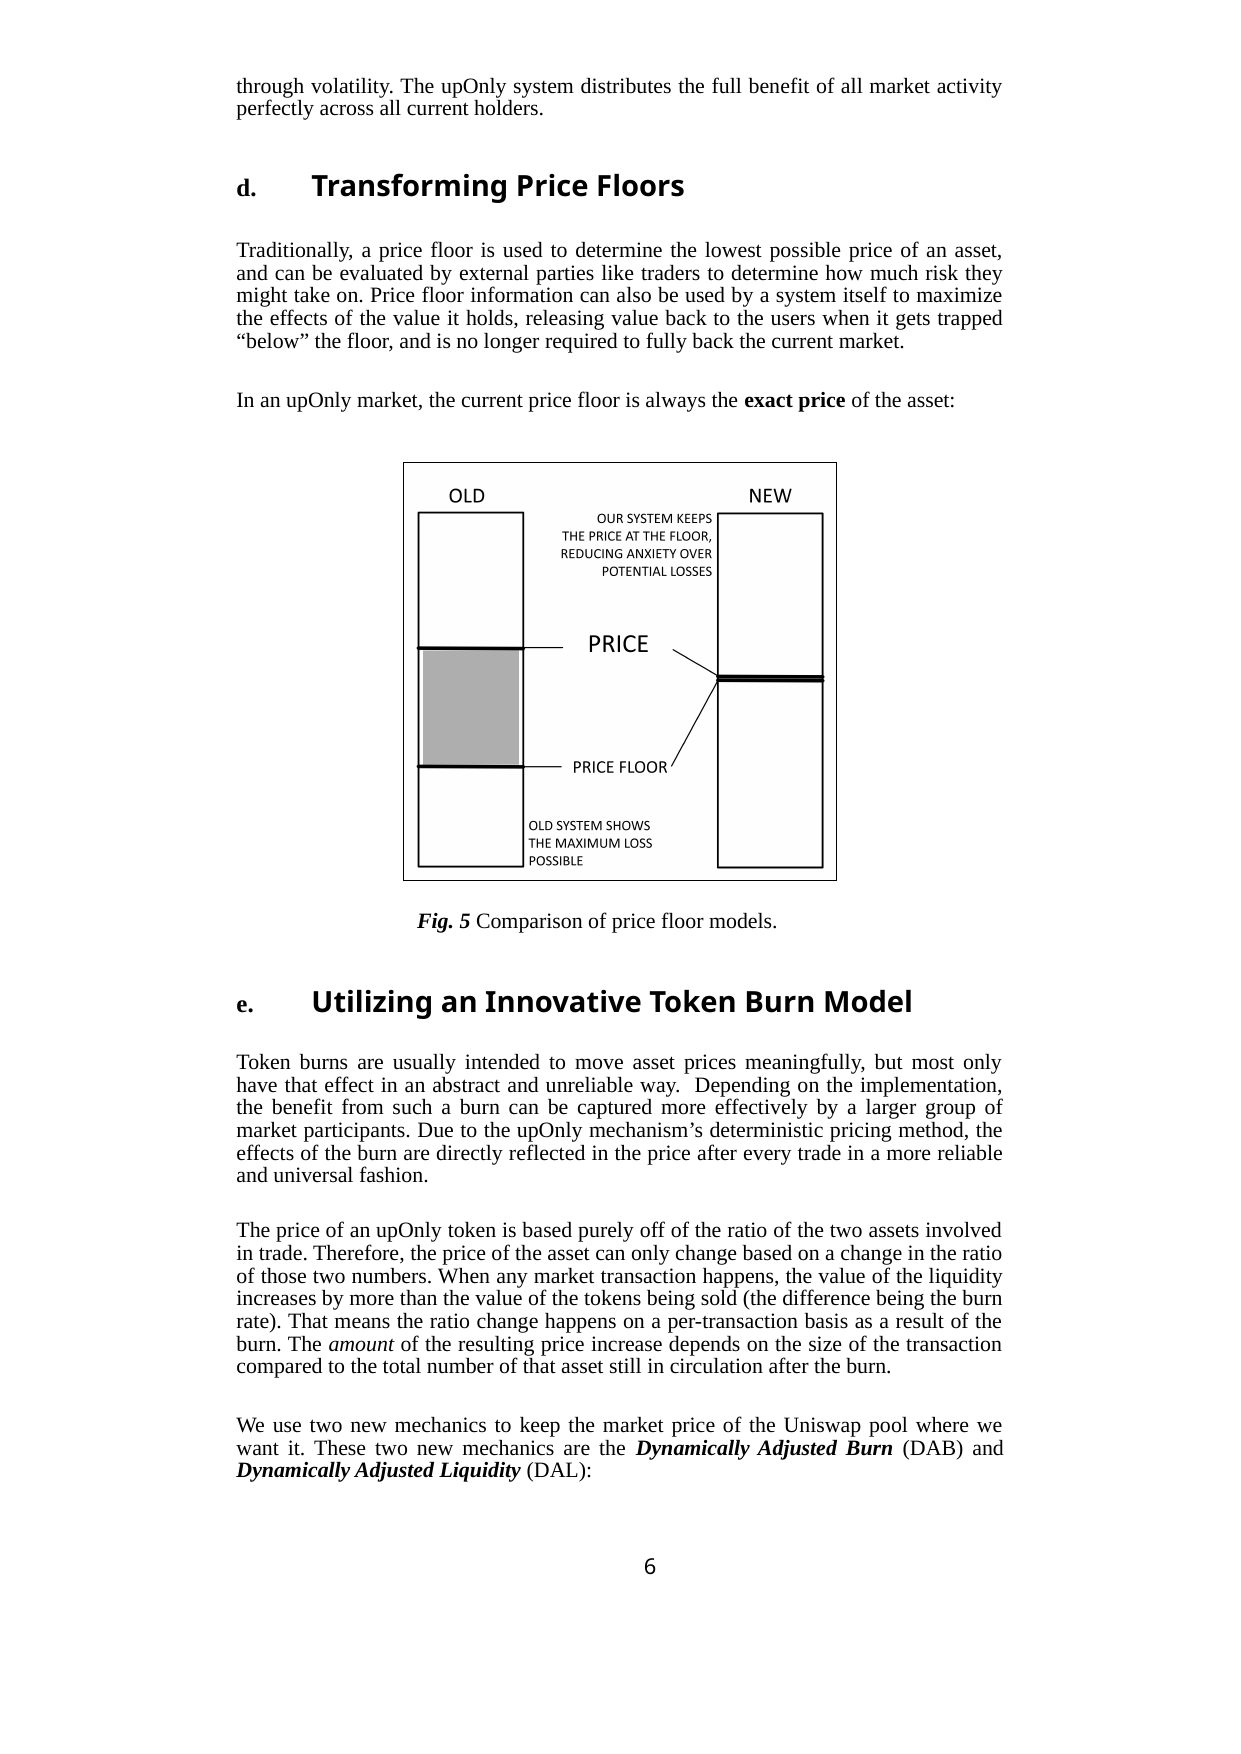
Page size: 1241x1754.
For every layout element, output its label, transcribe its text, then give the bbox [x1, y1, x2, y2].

text Fig. 5 Comparison of price floor models. [236, 910, 1004, 933]
subtitle Utilizing an Innovative Token Burn Model [236, 984, 1004, 1019]
text Traditionally, a price floor is used to determine the lowest possible price of an asset, and can be evaluated by external parties like traders to determine how much risk they might take on. Price floor information can also be used by a system itself to maximize the effects of the value it holds, releasing value back to the users when it gets trapped “below” the floor, and is no longer required to fully back the current market. [236, 239, 1004, 353]
text The price of an upOnly token is based purely off of the ratio of the two assets involved in trade. Therefore, the price of the asset can only change based on a change in the ratio of those two numbers. When any market transaction happens, the value of the liquidity increases by more than the value of the tokens being sold (the difference being the burn rate). That means the ratio change happens on a per-transaction basis as a result of the burn. The amount of the resulting price increase depends on the size of the transaction compared to the total number of that asset still in circulation after the burn. [236, 1220, 1004, 1379]
text We use two new mechanics to keep the market price of the Uniswap pool where we want it. These two new mechanics are the Dynamically Adjusted Burn (DAB) and Dynamically Adjusted Liquidity (DAL): [236, 1415, 1004, 1483]
text through volatility. The upOnly system distributes the full benefit of all market activity perfectly across all current holders. [236, 75, 1004, 120]
text In an upOnly market, the current price floor is always the exact price of the asset: [236, 389, 1004, 412]
text Token burns are usually intended to move asset prices meaningfully, but most only have that effect in an abstract and unreliable way. Depending on the implementation, the benefit from such a burn can be captured more effectively by a larger group of market participants. Due to the upOnly mechanism’s deterministic pricing method, the effects of the burn are directly reflected in the price after every trade in a more reliable and universal fashion. [236, 1052, 1004, 1188]
subtitle Transforming Price Floors [236, 168, 1004, 204]
